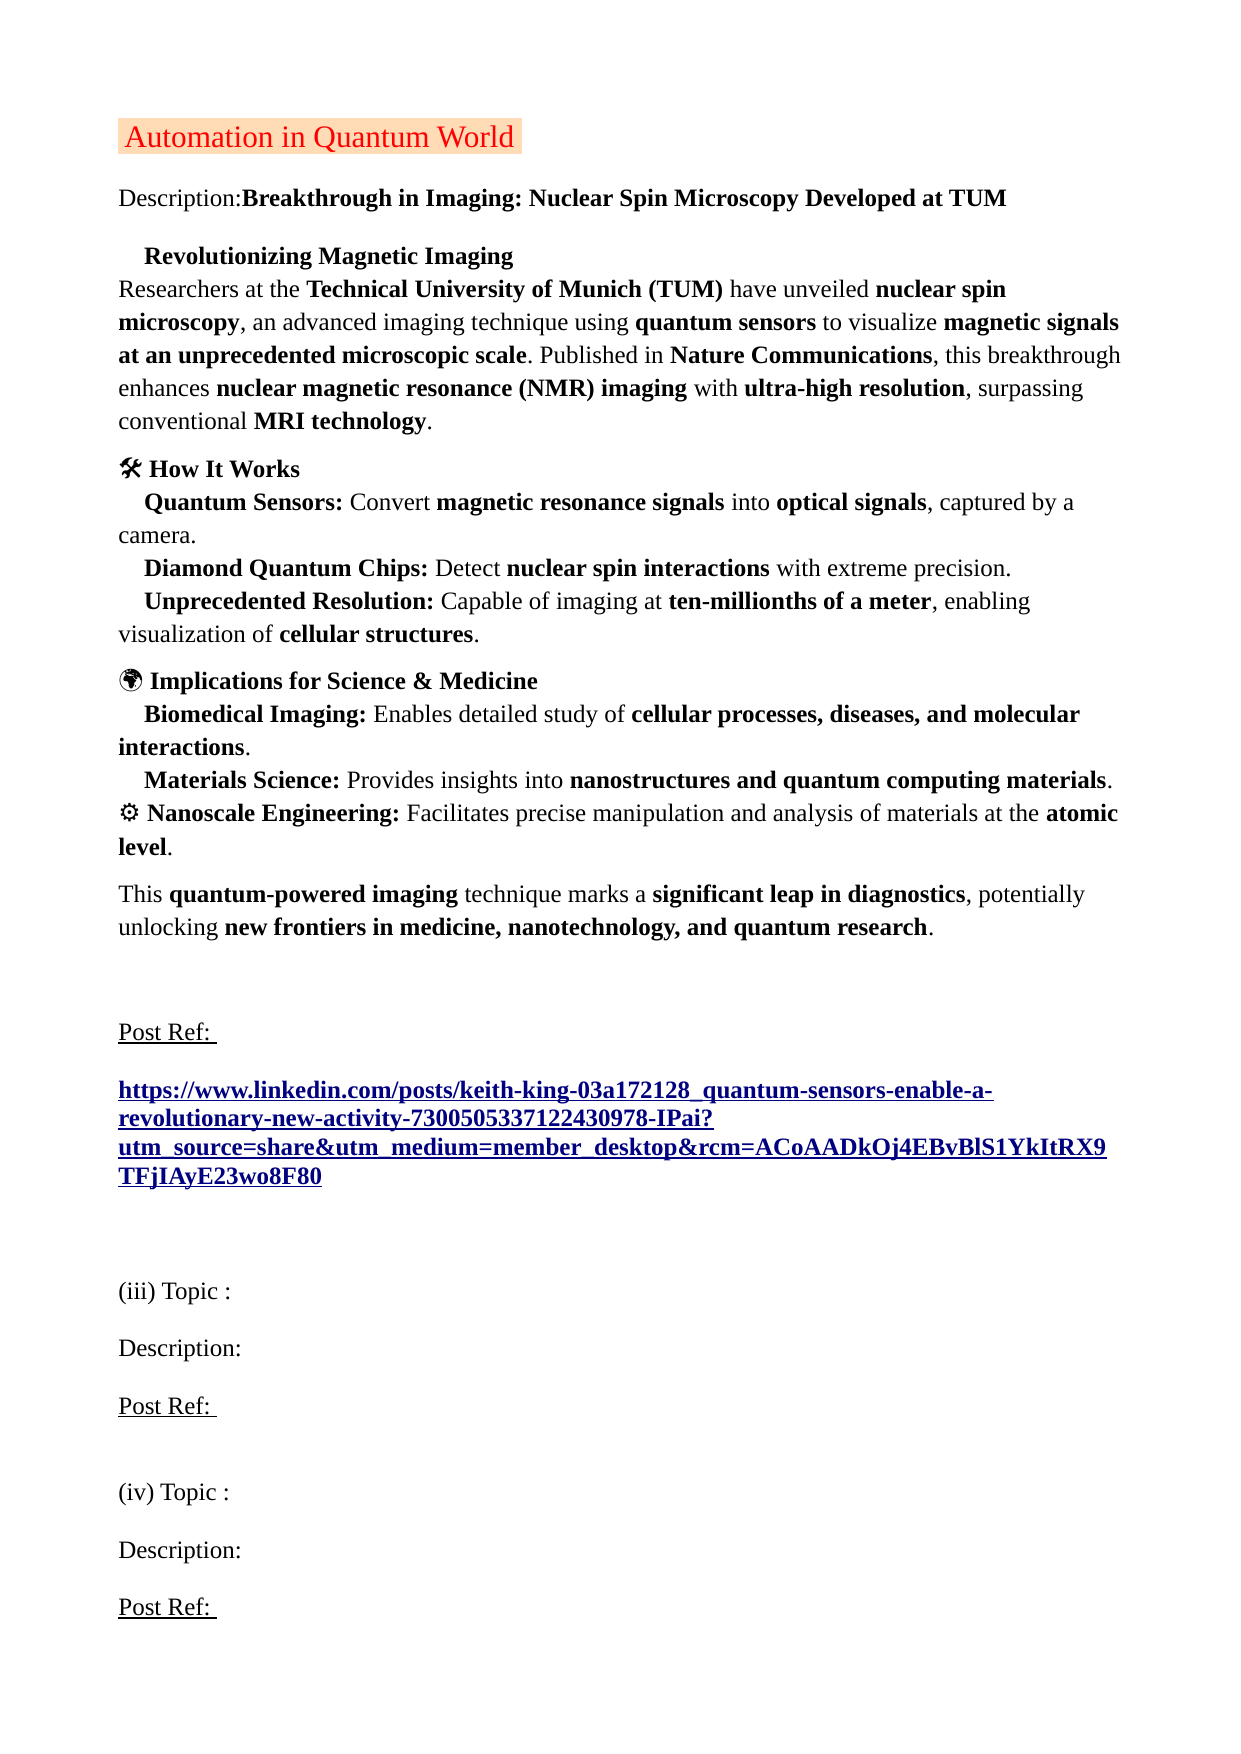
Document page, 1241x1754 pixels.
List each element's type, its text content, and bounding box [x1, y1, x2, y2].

text 🌍 Implications for Science & Medicine 🧬 Biomedical Imaging: Enables detailed study of cellular processes, diseases, and molecular interactions. 🧪 Materials Science: Provides insights into nanostructures and quantum computing materials. ⚙️ Nanoscale Engineering: Facilitates precise manipulation and analysis of materials at the atomic level. [118, 666, 1122, 860]
text This quantum-powered imaging technique marks a significant leap in diagnostics, potentially unlocking new frontiers in medicine, nanotechnology, and quantum research. 🚀 [118, 879, 1122, 941]
text Post Ref: https://www.linkedin.com/posts/keith-king-03a172128_quantum-sensors-enable-a-revolutionary-new-activity-7300505337122430978-IPai?utm_source=share&utm_medium=member_desktop&rcm=ACoAADkOj4EBvBlS1YkItRX9TFjIAyE23wo8F80 (iii) Topic : Description: Post Ref: [118, 960, 1122, 1448]
text 🔬 Revolutionizing Magnetic Imaging Researchers at the Technical University of Munich (TUM) have unveiled nuclear spin microscopy, an advanced imaging technique using quantum sensors to visualize magnetic signals at an unprecedented microscopic scale. Published in Nature Communications, this breakthrough enhances nuclear magnetic resonance (NMR) imaging with ultra-high resolution, surpassing conventional MRI technology. [118, 241, 1122, 435]
text 🛠 How It Works 💎 Quantum Sensors: Convert magnetic resonance signals into optical signals, captured by a camera. 📡 Diamond Quantum Chips: Detect nuclear spin interactions with extreme precision. 📏 Unprecedented Resolution: Capable of imaging at ten-millionths of a meter, enabling visualization of cellular structures. [118, 454, 1122, 648]
text Description:Breakthrough in Imaging: Nuclear Spin Microscopy Developed at TUM [118, 183, 1122, 241]
text (iv) Topic : Description: Post Ref: [118, 1477, 1122, 1621]
